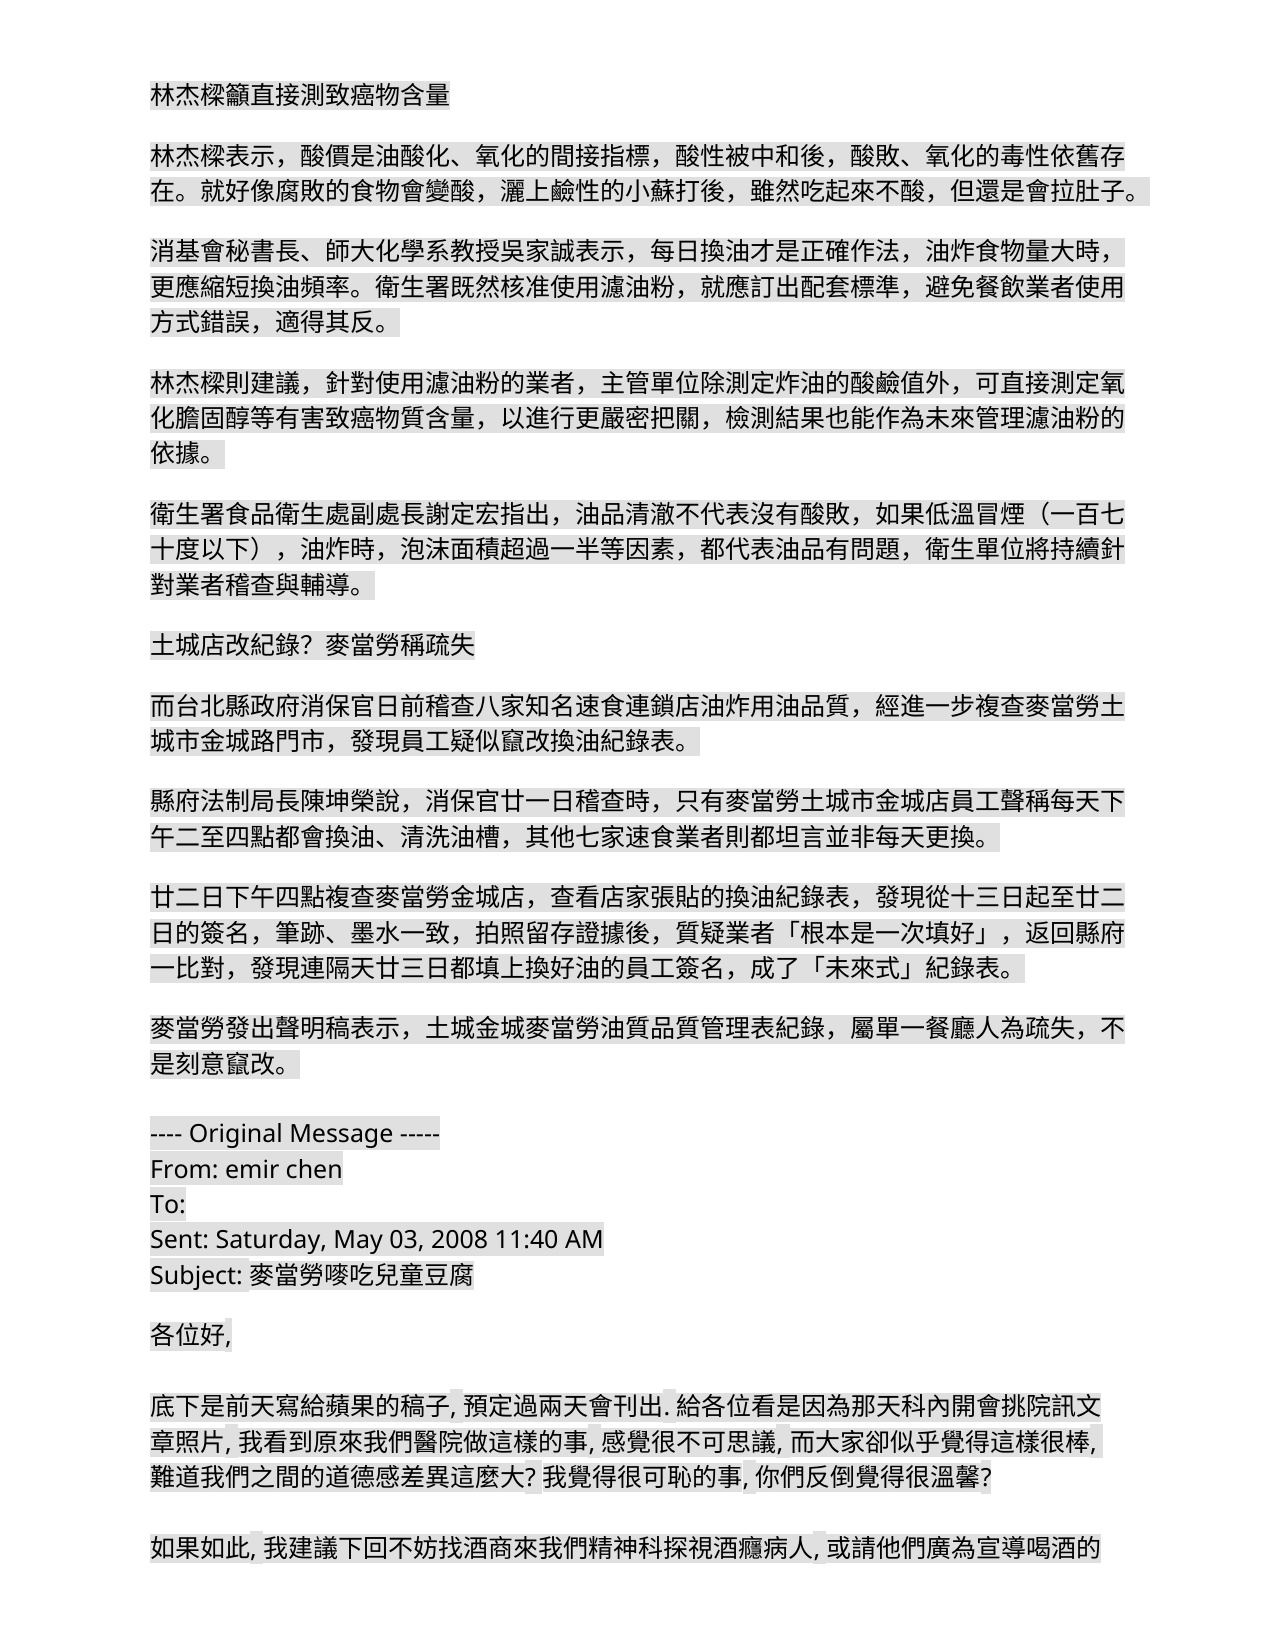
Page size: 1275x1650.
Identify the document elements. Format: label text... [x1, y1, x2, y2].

text 各位好, 底下是前天寫給蘋果的稿子, 預定過兩天會刊出. 給各位看是因為那天科內開會挑院訊文章照片, 我看到原來我們醫院做這樣的事, 感覺很不可思議, 而大家卻似乎覺得這樣很棒, 難道我們之間的道德感差異這麼大? 我覺得很可恥的事, 你們反倒覺得很溫馨? 如果如此, 我建議下回不妨找酒商來我們精神科探視酒癮病人, 或請他們廣為宣導喝酒的 [150, 1317, 1125, 1564]
text 土城店改紀錄？麥當勞稱疏失 [150, 625, 1125, 660]
text 林杰樑則建議，針對使用濾油粉的業者，主管單位除測定炸油的酸鹼值外，可直接測定氧化膽固醇等有害致癌物質含量，以進行更嚴密把關，檢測結果也能作為未來管理濾油粉的依據。 [150, 362, 1125, 469]
text 麥當勞發出聲明稿表示，土城金城麥當勞油質品質管理表紀錄，屬單一餐廳人為疏失，不是刻意竄改。 ---- Original Message ----- From: emir chen To: Sent: Saturday, May 03, 2008 11:40 AM Subject: 麥當勞嘜吃兒童豆腐 [150, 1008, 1125, 1292]
text 林杰樑表示，酸價是油酸化、氧化的間接指標，酸性被中和後，酸敗、氧化的毒性依舊存在。就好像腐敗的食物會變酸，灑上鹼性的小蘇打後，雖然吃起來不酸，但還是會拉肚子。 [150, 135, 1125, 206]
text 林杰樑籲直接測致癌物含量 [150, 75, 1125, 110]
text 廿二日下午四點複查麥當勞金城店，查看店家張貼的換油紀錄表，發現從十三日起至廿二日的簽名，筆跡、墨水一致，拍照留存證據後，質疑業者「根本是一次填好」，返回縣府一比對，發現連隔天廿三日都填上換好油的員工簽名，成了「未來式」紀錄表。 [150, 877, 1125, 983]
text 縣府法制局長陳坤榮說，消保官廿一日稽查時，只有麥當勞土城市金城店員工聲稱每天下午二至四點都會換油、清洗油槽，其他七家速食業者則都坦言並非每天更換。 [150, 781, 1125, 852]
text 消基會秘書長、師大化學系教授吳家誠表示，每日換油才是正確作法，油炸食物量大時，更應縮短換油頻率。衛生署既然核准使用濾油粉，就應訂出配套標準，避免餐飲業者使用方式錯誤，適得其反。 [150, 231, 1125, 337]
text 衛生署食品衛生處副處長謝定宏指出，油品清澈不代表沒有酸敗，如果低溫冒煙（一百七十度以下），油炸時，泡沫面積超過一半等因素，都代表油品有問題，衛生單位將持續針對業者稽查與輔導。 [150, 494, 1125, 600]
text 而台北縣政府消保官日前稽查八家知名速食連鎖店油炸用油品質，經進一步複查麥當勞土城市金城路門市，發現員工疑似竄改換油紀錄表。 [150, 685, 1125, 756]
